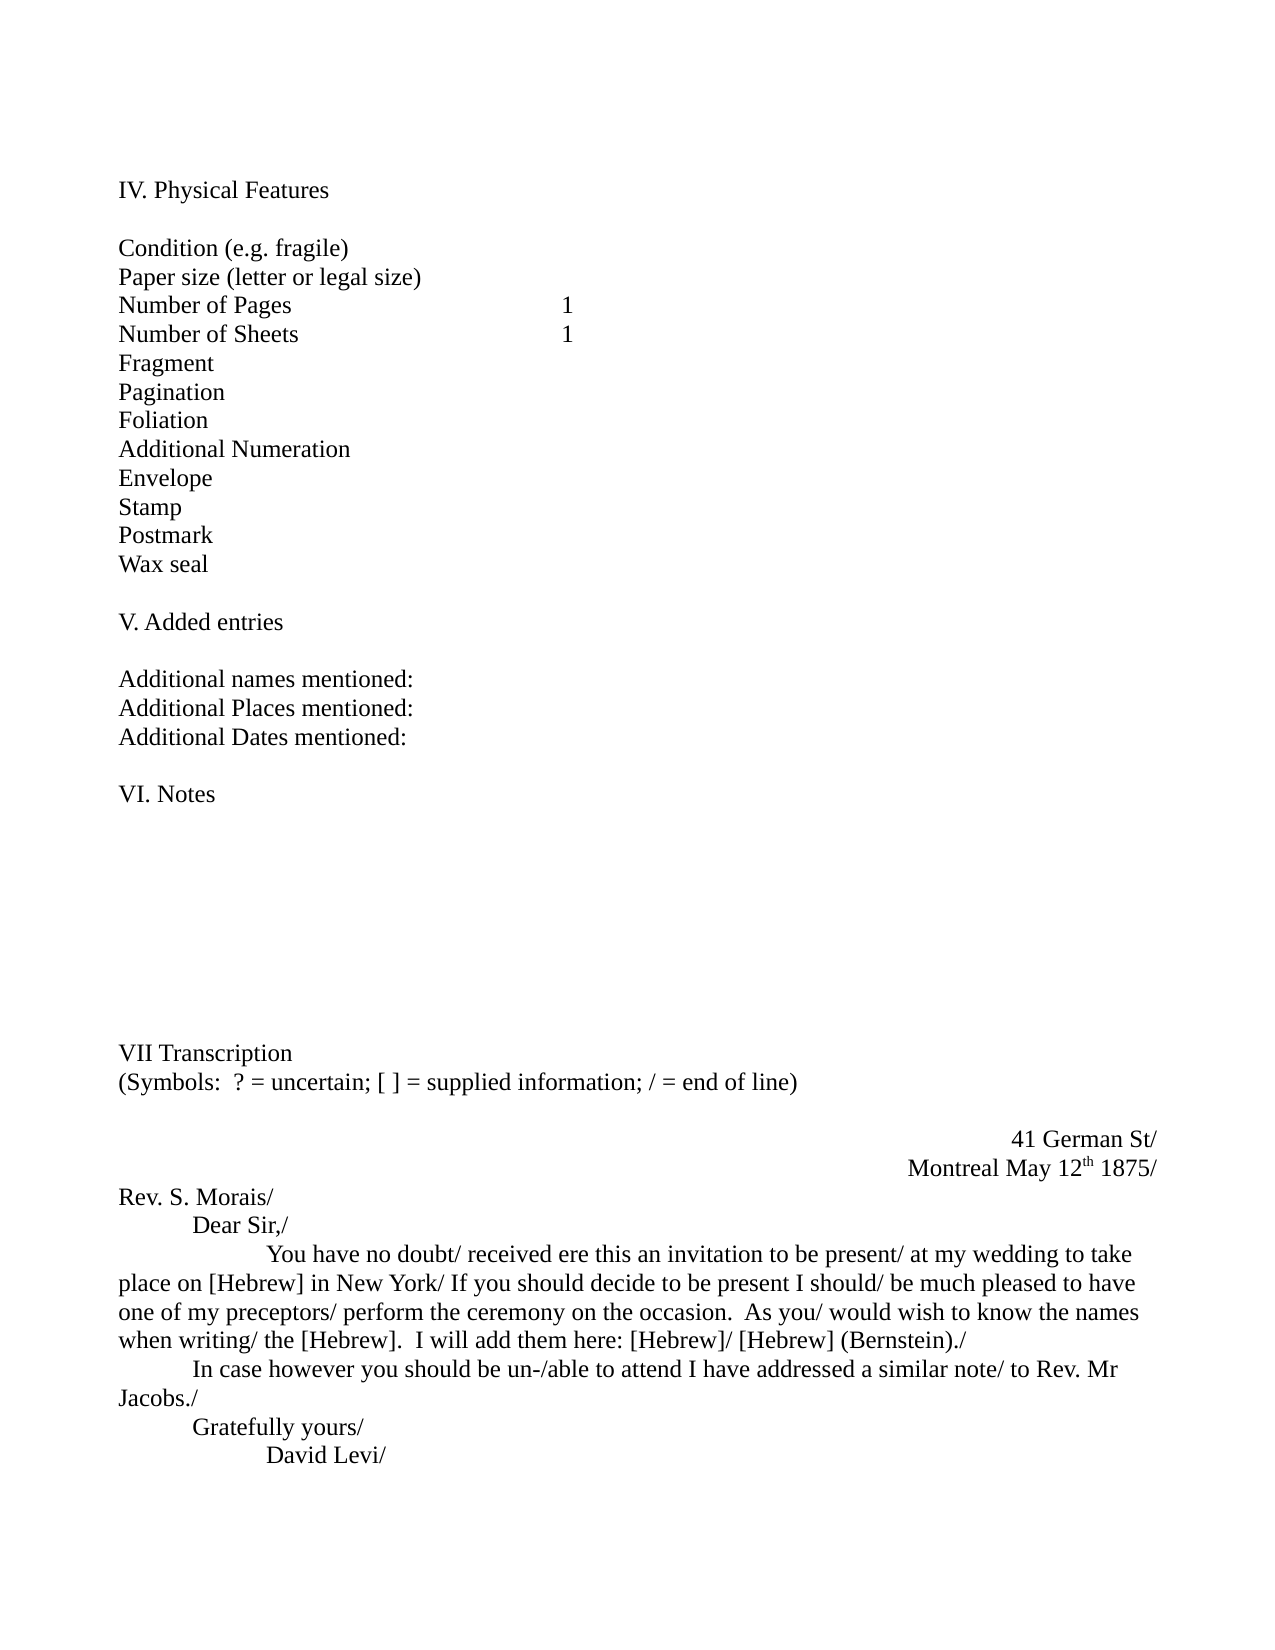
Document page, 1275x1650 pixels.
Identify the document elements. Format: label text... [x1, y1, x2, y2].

text Postma rk [118, 521, 1157, 549]
text Additional Dates mentioned: [118, 722, 1157, 751]
text 41 German St/ [118, 1124, 1157, 1153]
text Condition (e.g. fragile) [118, 233, 1157, 262]
text VI. Notes [118, 779, 1157, 808]
text Rev. S. Morais/ [118, 1182, 1157, 1211]
text Number of Sheets 1 [118, 319, 1157, 348]
text Fragment [118, 348, 1157, 377]
text Wax seal [118, 549, 1157, 578]
text Dear Sir,/ [118, 1211, 1157, 1239]
text (Symbols: ? = uncertain; [ ] = supplied information; / = end of line) [118, 1067, 1157, 1096]
text Additional Numeration [118, 434, 1157, 463]
text Stamp [118, 492, 1157, 521]
text Number of Pages 1 [118, 291, 1157, 319]
text IV. Physical Features [118, 176, 1157, 204]
text David Levi/ [118, 1441, 1157, 1469]
text Gratefully yours/ [118, 1412, 1157, 1441]
text In case however you should be un-/able to attend I have addressed a similar note/ to Rev. Mr Jacobs./ [118, 1354, 1157, 1412]
text V. Added entries [118, 607, 1157, 636]
text Montreal May 12th 1875/ [118, 1153, 1157, 1182]
text VII Transcription [118, 1038, 1157, 1067]
text Foliation [118, 406, 1157, 434]
text Additional names mentioned: [118, 664, 1157, 693]
text Envelope [118, 463, 1157, 492]
text Additional Places mentioned: [118, 693, 1157, 722]
text Pagination [118, 377, 1157, 406]
text Paper size (letter or legal size) [118, 262, 1157, 291]
text You have no doubt/ received ere this an invitation to be present/ at my wedding to take place on [Hebrew] in New York/ If you should decide to be present I should/ be much pleased to have one of my preceptors/ perform the ceremony on the occasion. As you/ would wish to know the names when writing/ the [Hebrew]. I will add them here: [Hebrew]/ [Hebrew] (Bernstein)./ [118, 1239, 1157, 1354]
